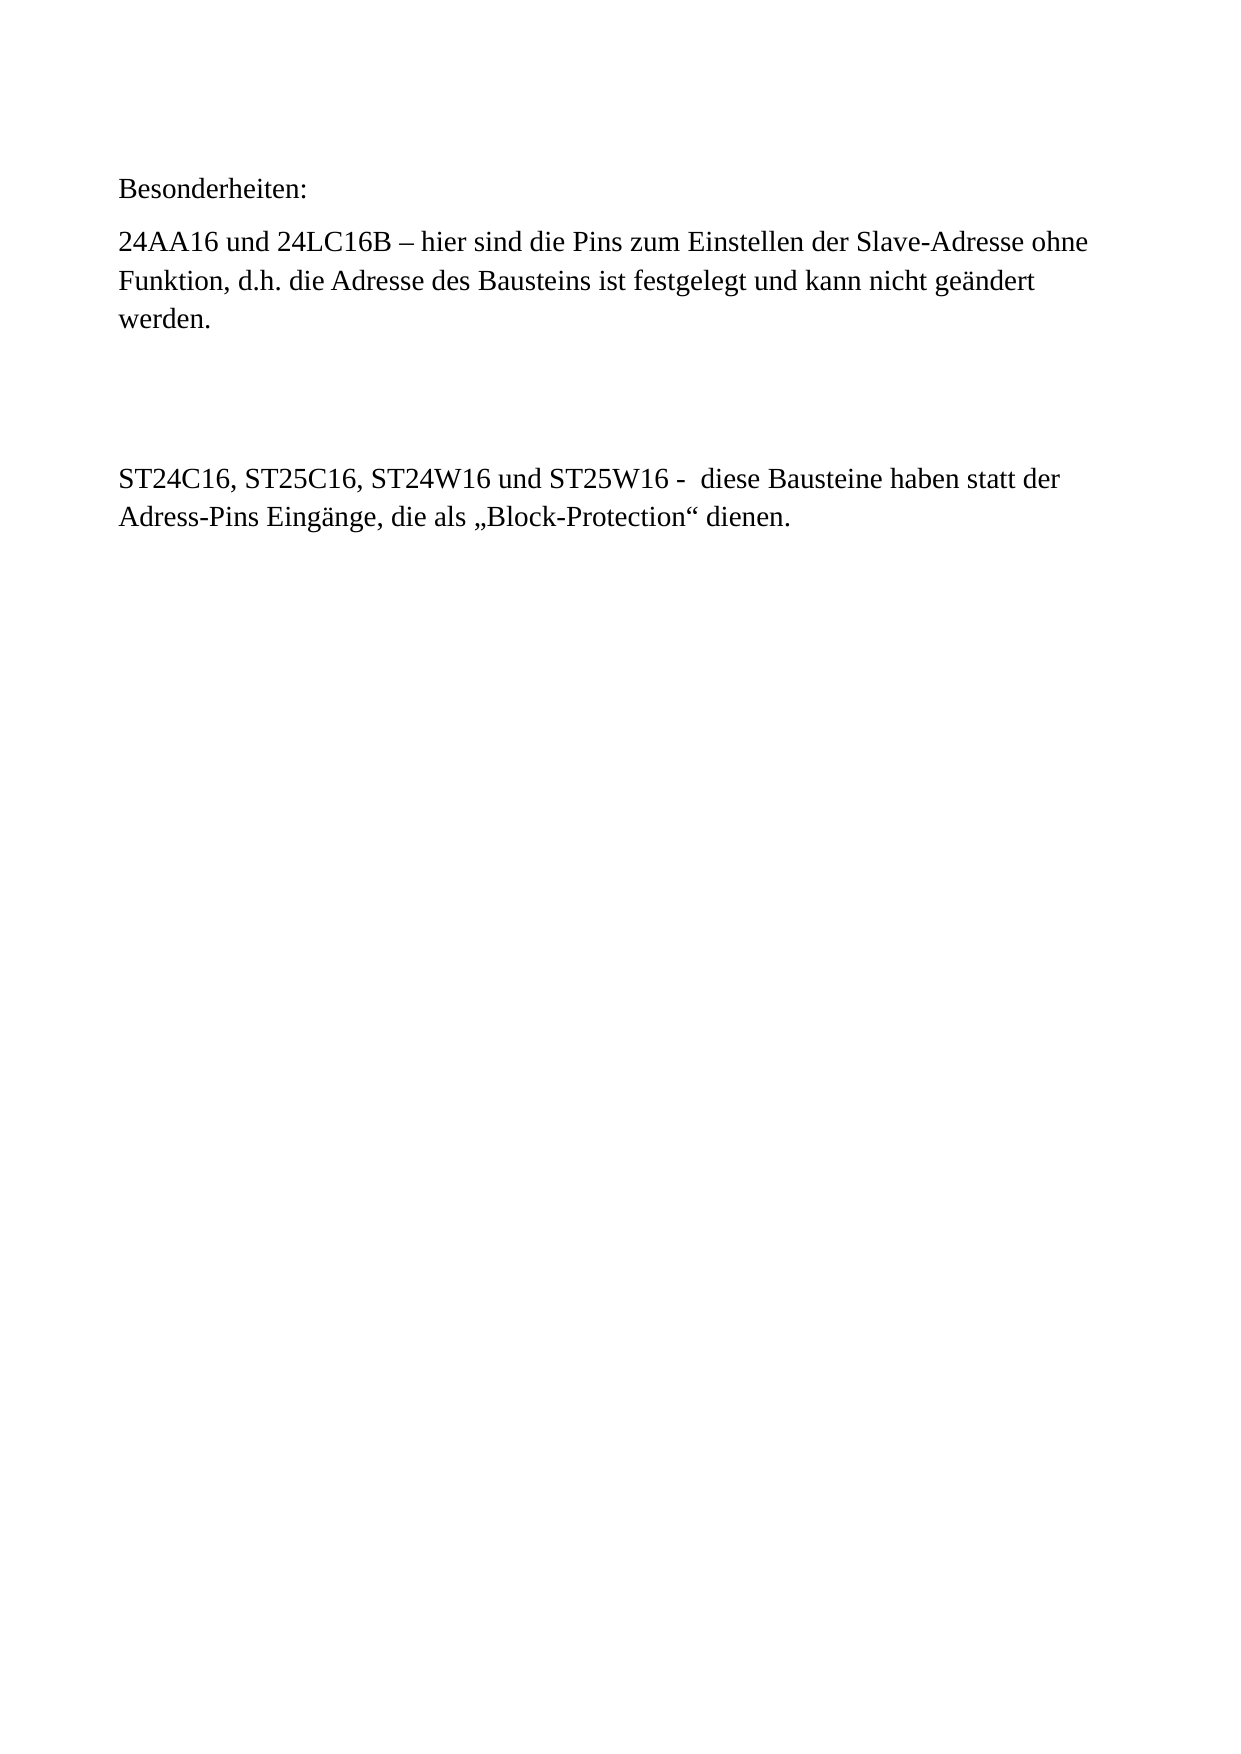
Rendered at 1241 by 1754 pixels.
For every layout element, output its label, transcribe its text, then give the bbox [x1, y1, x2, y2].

text 24AA16 und 24LC16B – hier sind die Pins zum Einstellen der Slave-Adresse ohne Funktion, d.h. die Adresse des Bausteins ist festgelegt und kann nicht geändert werden. [118, 224, 1122, 335]
text ST24C16, ST25C16, ST24W16 und ST25W16 - diese Bausteine haben statt der Adress-Pins Eingänge, die als „Block-Protection“ dienen. [118, 461, 1122, 533]
text Besonderheiten: [118, 171, 1122, 205]
